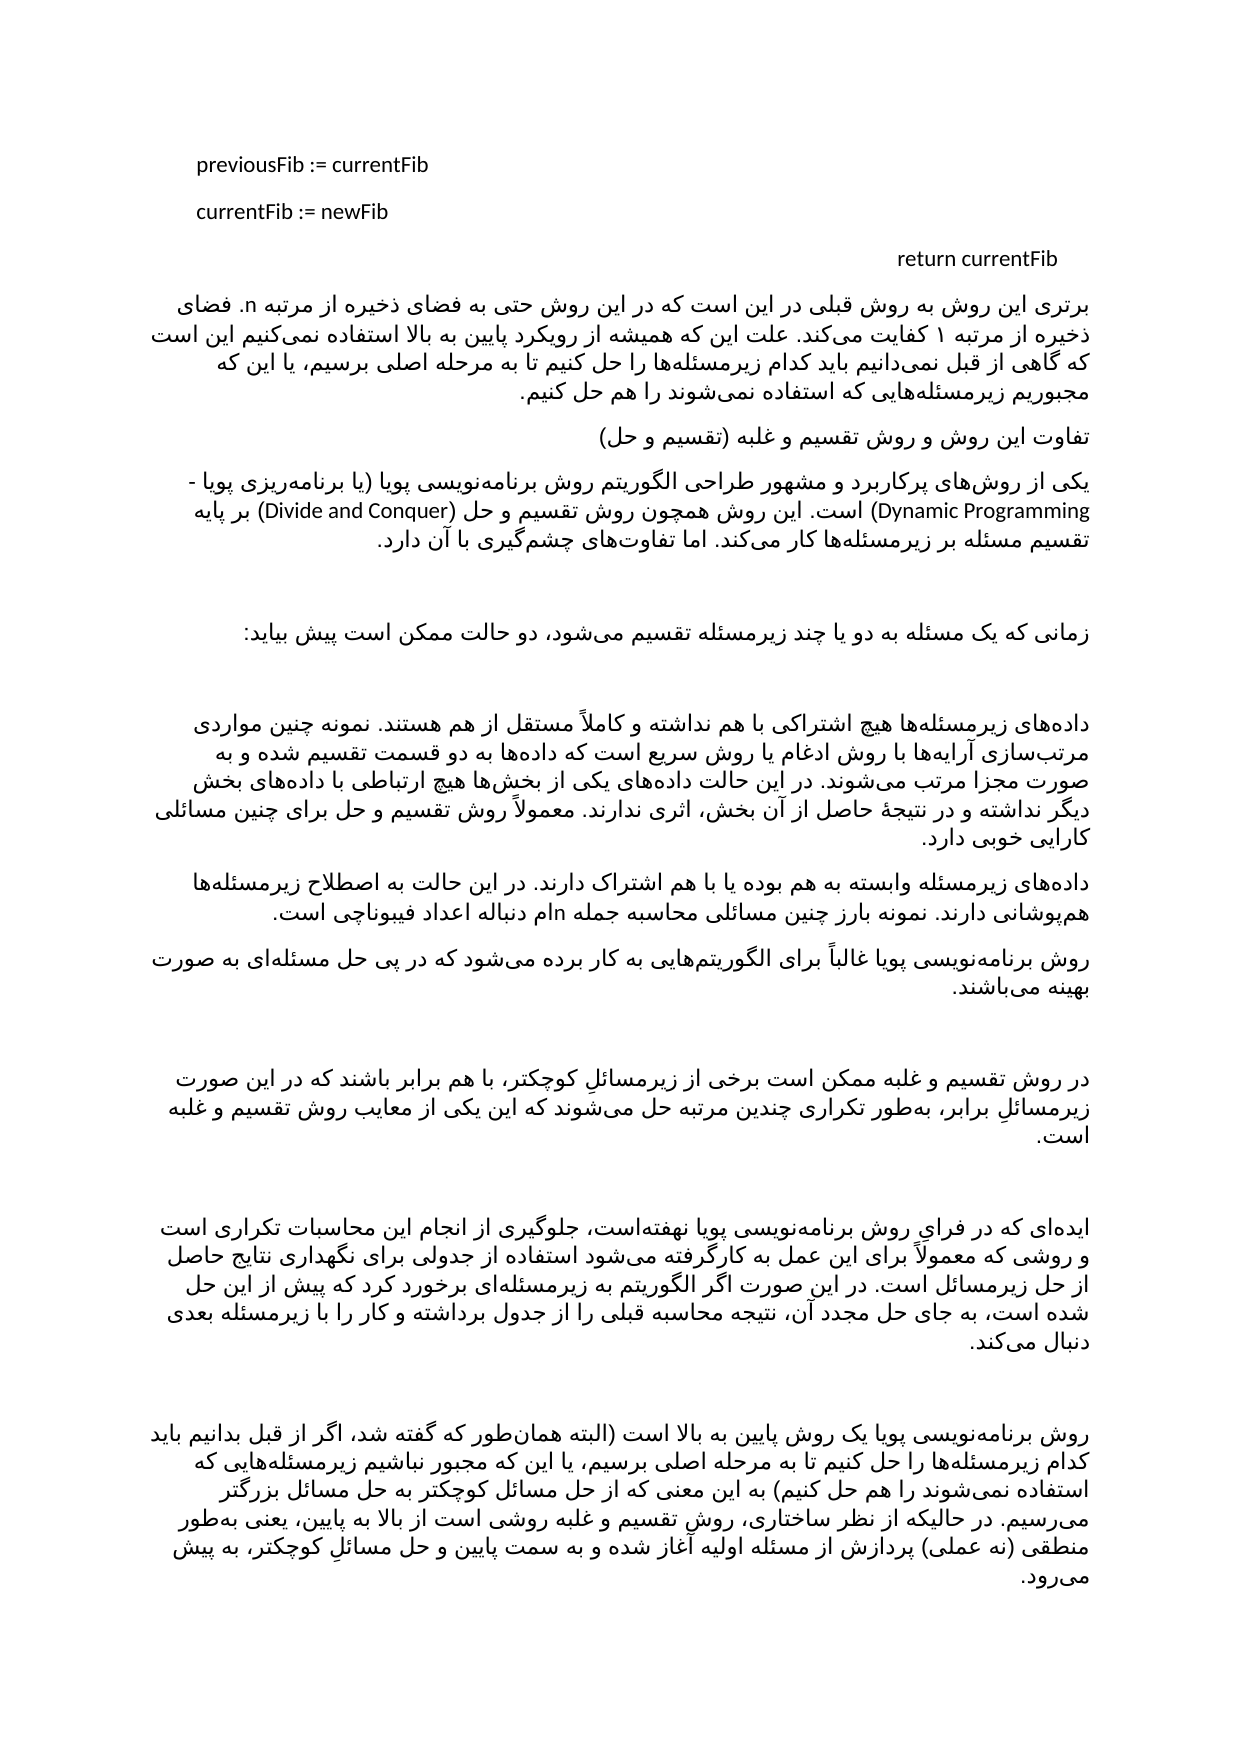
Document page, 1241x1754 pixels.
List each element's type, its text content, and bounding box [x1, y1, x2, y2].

text یکی از روش‌های پرکاربرد و مشهور طراحی الگوریتم روش برنامه‌نویسی پویا (یا برنامه‌ریزی پویا - Dynamic Programming) است. این روش همچون روش تقسیم و حل (Divide and Conquer) بر پایه تقسیم مسئله بر زیرمسئله‌ها کار می‌کند. اما تفاوت‌های چشم‌گیری با آن دارد. [150, 468, 1090, 553]
text روش برنامه‌نویسی پویا غالباً برای الگوریتم‌هایی به کار برده می‌شود که در پی حل مسئله‌ای به صورت بهینه می‌باشند. [150, 944, 1090, 999]
text زمانی که یک مسئله به دو یا چند زیرمسئله تقسیم می‌شود، دو حالت ممکن است پیش بیاید: [150, 618, 1090, 645]
text روش برنامه‌نویسی پویا یک روش پایین به بالا است (البته همان‌طور که گفته شد، اگر از قبل بدانیم باید کدام زیرمسئله‌ها را حل کنیم تا به مرحله اصلی برسیم، یا این که مجبور نباشیم زیرمسئله‌هایی که استفاده نمی‌شوند را هم حل کنیم) به این معنی که از حل مسائل کوچکتر به حل مسائل بزرگتر می‌رسیم. در حالیکه از نظر ساختاری، روش تقسیم و غلبه روشی است از بالا به پایین، یعنی به‌طور منطقی (نه عملی) پردازش از مسئله اولیه آغاز شده و به سمت پایین و حل مسائلِ کوچکتر، به پیش می‌رود. [150, 1419, 1090, 1588]
text برتری این روش به روش قبلی در این است که در این روش حتی به فضای ذخیره از مرتبه n. فضای ذخیره از مرتبه ۱ کفایت می‌کند. علت این که همیشه از رویکرد پایین به بالا استفاده نمی‌کنیم این است که گاهی از قبل نمی‌دانیم باید کدام زیرمسئله‌ها را حل کنیم تا به مرحله اصلی برسیم، یا این که مجبوریم زیرمسئله‌هایی که استفاده نمی‌شوند را هم حل کنیم. [150, 291, 1090, 404]
text return currentFib [150, 244, 1090, 272]
text تفاوت این روش و روش تقسیم و غلبه (تقسیم و حل) [150, 423, 1090, 449]
text داده‌های زیرمسئله‌ها هیچ اشتراکی با هم نداشته و کاملاً مستقل از هم هستند. نمونه چنین مواردی مرتب‌سازی آرایه‌ها با روش ادغام یا روش سریع است که داده‌ها به دو قسمت تقسیم شده و به صورت مجزا مرتب می‌شوند. در این حالت داده‌های یکی از بخش‌ها هیچ ارتباطی با داده‌های بخش دیگر نداشته و در نتیجهٔ حاصل از آن بخش، اثری ندارند. معمولاً روش تقسیم و حل برای چنین مسائلی کارایی خوبی دارد. [150, 710, 1090, 851]
text previousFib := currentFib [150, 150, 1090, 178]
text داده‌های زیرمسئله وابسته به هم بوده یا با هم اشتراک دارند. در این حالت به اصطلاح زیرمسئله‌ها هم‌پوشانی دارند. نمونه بارز چنین مسائلی محاسبه جمله nام دنباله اعداد فیبوناچی است. [150, 869, 1090, 926]
text currentFib := newFib [150, 197, 1090, 225]
text ایده‌ای که در فرایِ روش برنامه‌نویسی پویا نهفته‌است، جلوگیری از انجام این محاسبات تکراری است و روشی که معمولاً برای این عمل به کارگرفته می‌شود استفاده از جدولی برای نگهداری نتایج حاصل از حل زیرمسائل است. در این صورت اگر الگوریتم به زیرمسئله‌ای برخورد کرد که پیش از این حل شده است، به جای حل مجدد آن، نتیجه محاسبه قبلی را از جدول برداشته و کار را با زیرمسئله بعدی دنبال می‌کند. [150, 1214, 1090, 1354]
text در روش تقسیم و غلبه ممکن است برخی از زیرمسائلِ کوچکتر، با هم برابر باشند که در این صورت زیرمسائلِ برابر، به‌طور تکراری چندین مرتبه حل می‌شوند که این یکی از معایب روش تقسیم و غلبه است. [150, 1065, 1090, 1148]
